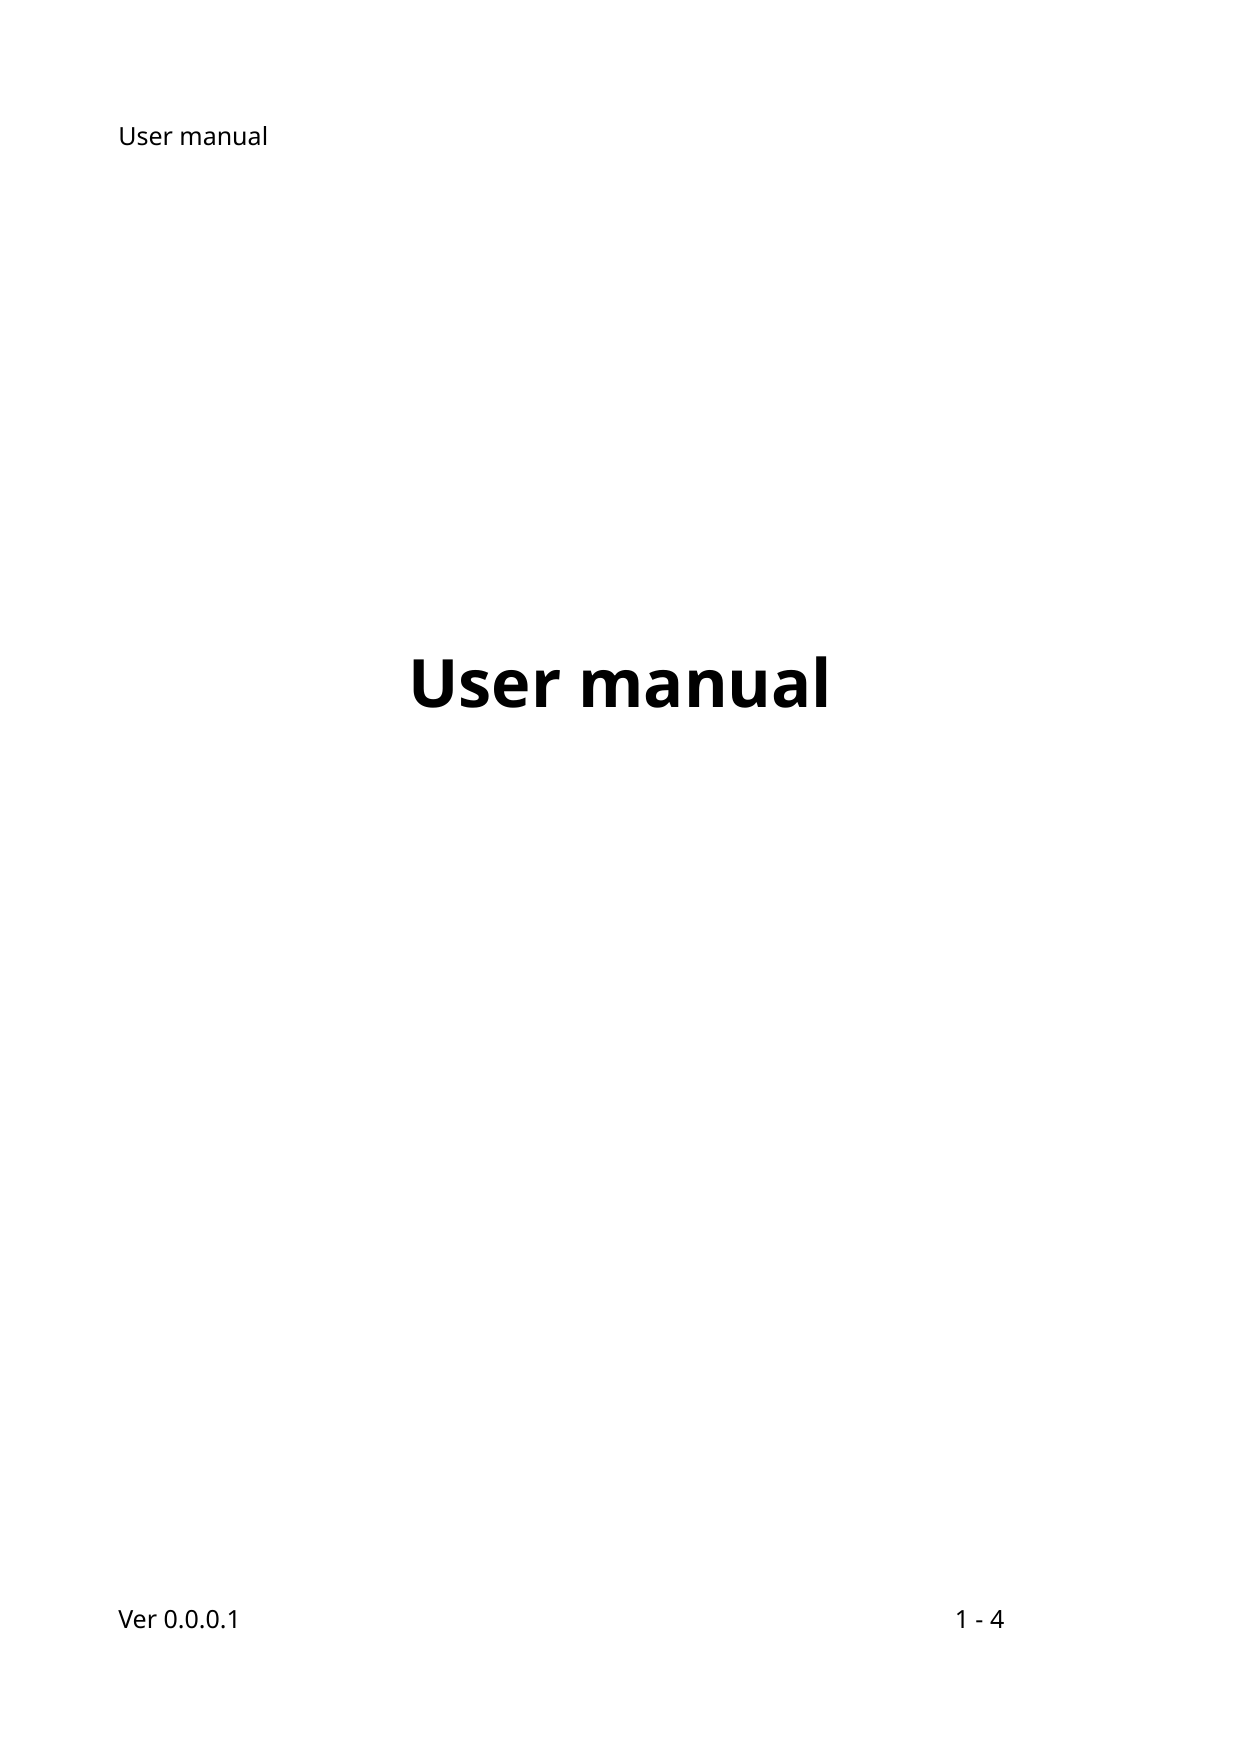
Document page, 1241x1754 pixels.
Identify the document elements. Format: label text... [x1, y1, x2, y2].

text User manual [118, 636, 1122, 727]
